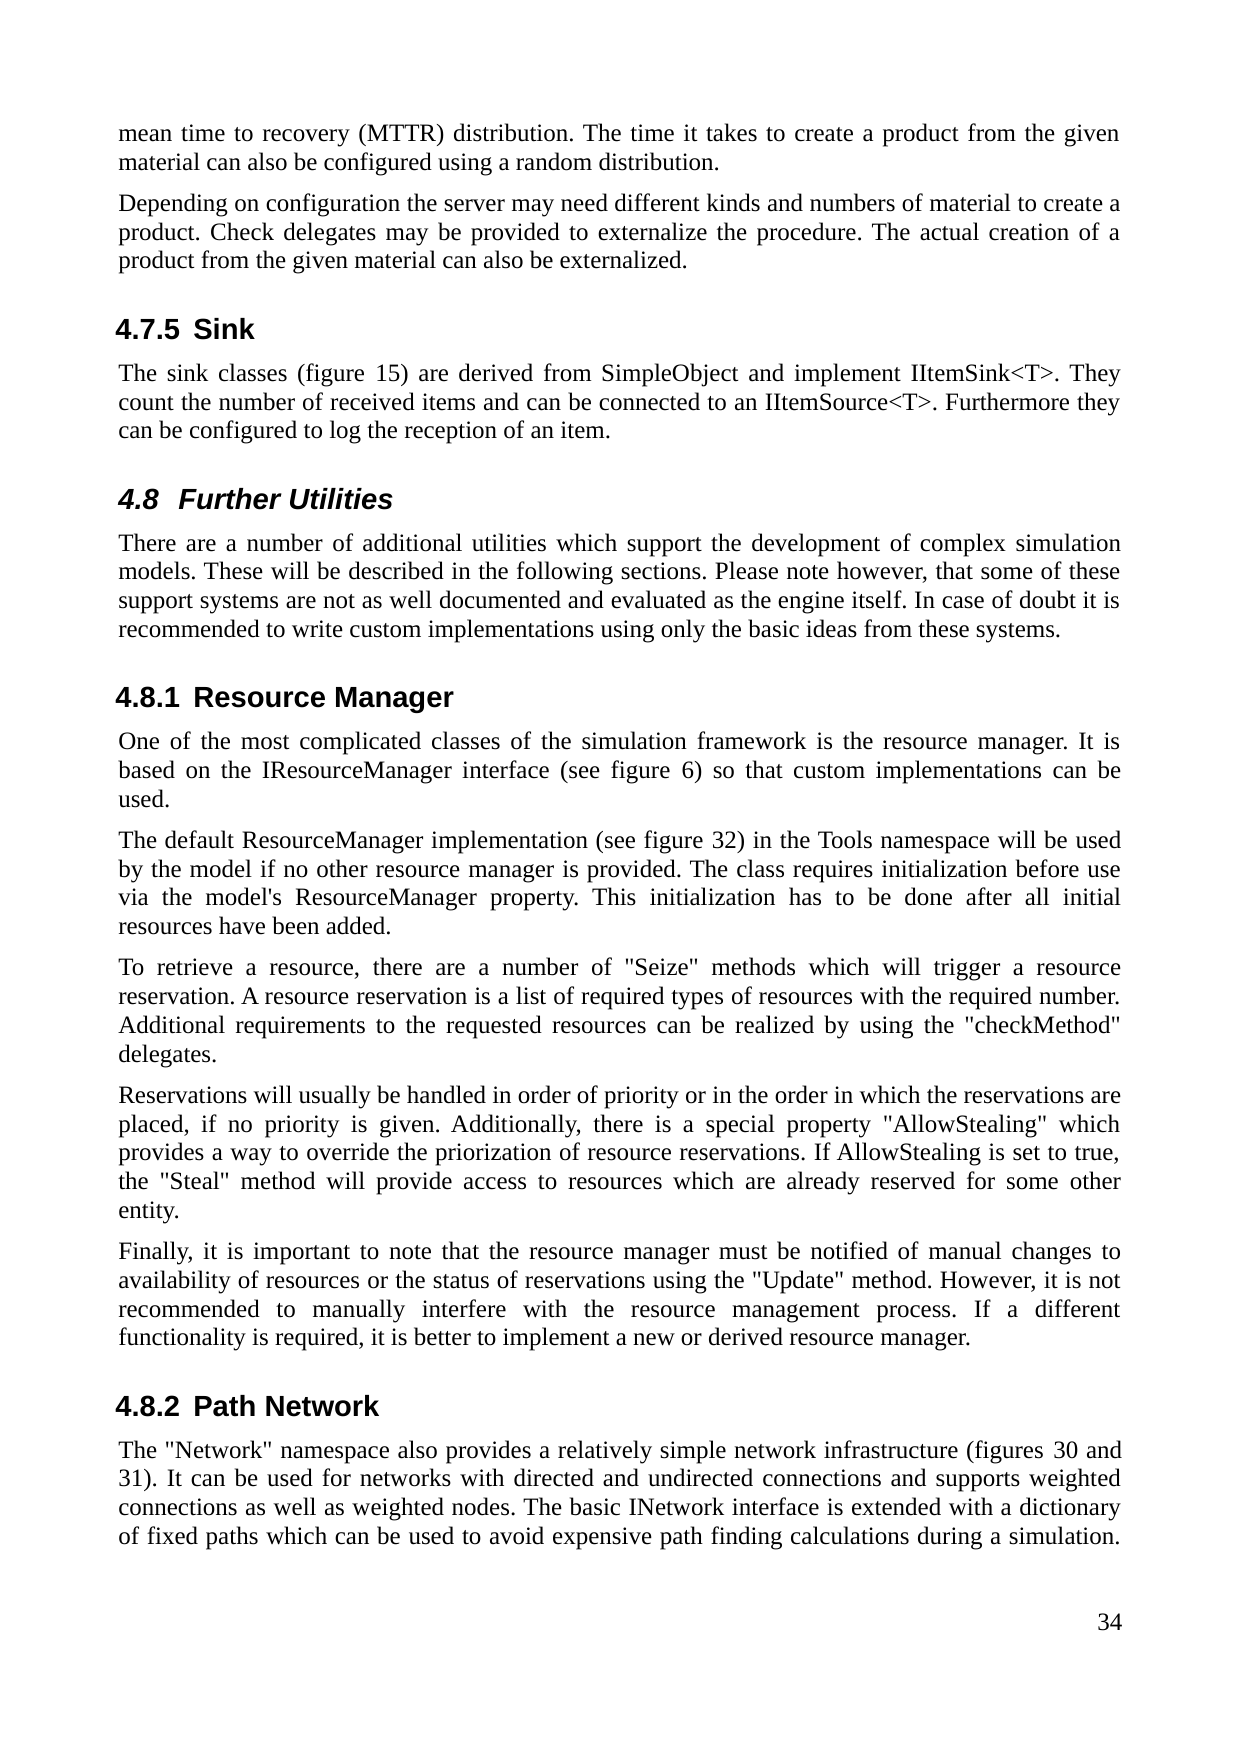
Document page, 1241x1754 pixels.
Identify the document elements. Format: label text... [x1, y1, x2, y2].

text The default ResourceManager implementation (see figure 32) in the Tools namespace will be used by the model if no other resource manager is provided. The class requires initialization before use via the model's ResourceManager property. This initialization has to be done after all initial resources have been added. [118, 825, 1122, 940]
text To retrieve a resource, there are a number of "Seize" methods which will trigger a resource reservation. A resource reservation is a list of required types of resources with the required number. Additional requirements to the requested resources can be realized by using the "checkMethod" delegates. [118, 952, 1122, 1067]
subtitle Path Network [115, 1389, 1122, 1422]
text The sink classes (figure 15) are derived from SimpleObject and implement IItemSink<T>. They count the number of received items and can be connected to an IItemSource<T>. Furthermore they can be configured to log the reception of an item. [118, 358, 1122, 444]
text There are a number of additional utilities which support the development of complex simulation models. These will be described in the following sections. Please note however, that some of these support systems are not as well documented and evaluated as the engine itself. In case of doubt it is recommended to write custom implementations using only the basic ideas from these systems. [118, 528, 1122, 643]
subtitle Sink [115, 312, 1122, 345]
subtitle Resource Manager [115, 680, 1122, 714]
text One of the most complicated classes of the simulation framework is the resource manager. It is based on the IResourceManager interface (see figure 6) so that custom implementations can be used. [118, 726, 1122, 812]
text Finally, it is important to note that the resource manager must be notified of manual changes to availability of resources or the status of reservations using the "Update" method. However, it is not recommended to manually interfere with the resource management process. If a different functionality is required, it is better to implement a new or derived resource manager. [118, 1236, 1122, 1351]
subtitle Further Utilities [118, 482, 1122, 515]
text The "Network" namespace also provides a relatively simple network infrastructure (figures 30 and 31). It can be used for networks with directed and undirected connections and supports weighted connections as well as weighted nodes. The basic INetwork interface is extended with a dictionary of fixed paths which can be used to avoid expensive path finding calculations during a simulation. [118, 1435, 1122, 1550]
text Depending on configuration the server may need different kinds and numbers of material to create a product. Check delegates may be provided to externalize the procedure. The actual creation of a product from the given material can also be externalized. [118, 188, 1122, 274]
text mean time to recovery (MTTR) distribution. The time it takes to create a product from the given material can also be configured using a random distribution. [118, 118, 1122, 176]
text Reservations will usually be handled in order of priority or in the order in which the reservations are placed, if no priority is given. Additionally, there is a special property "AllowStealing" which provides a way to override the priorization of resource reservations. If AllowStealing is set to true, the "Steal" method will provide access to resources which are already reserved for some other entity. [118, 1080, 1122, 1224]
